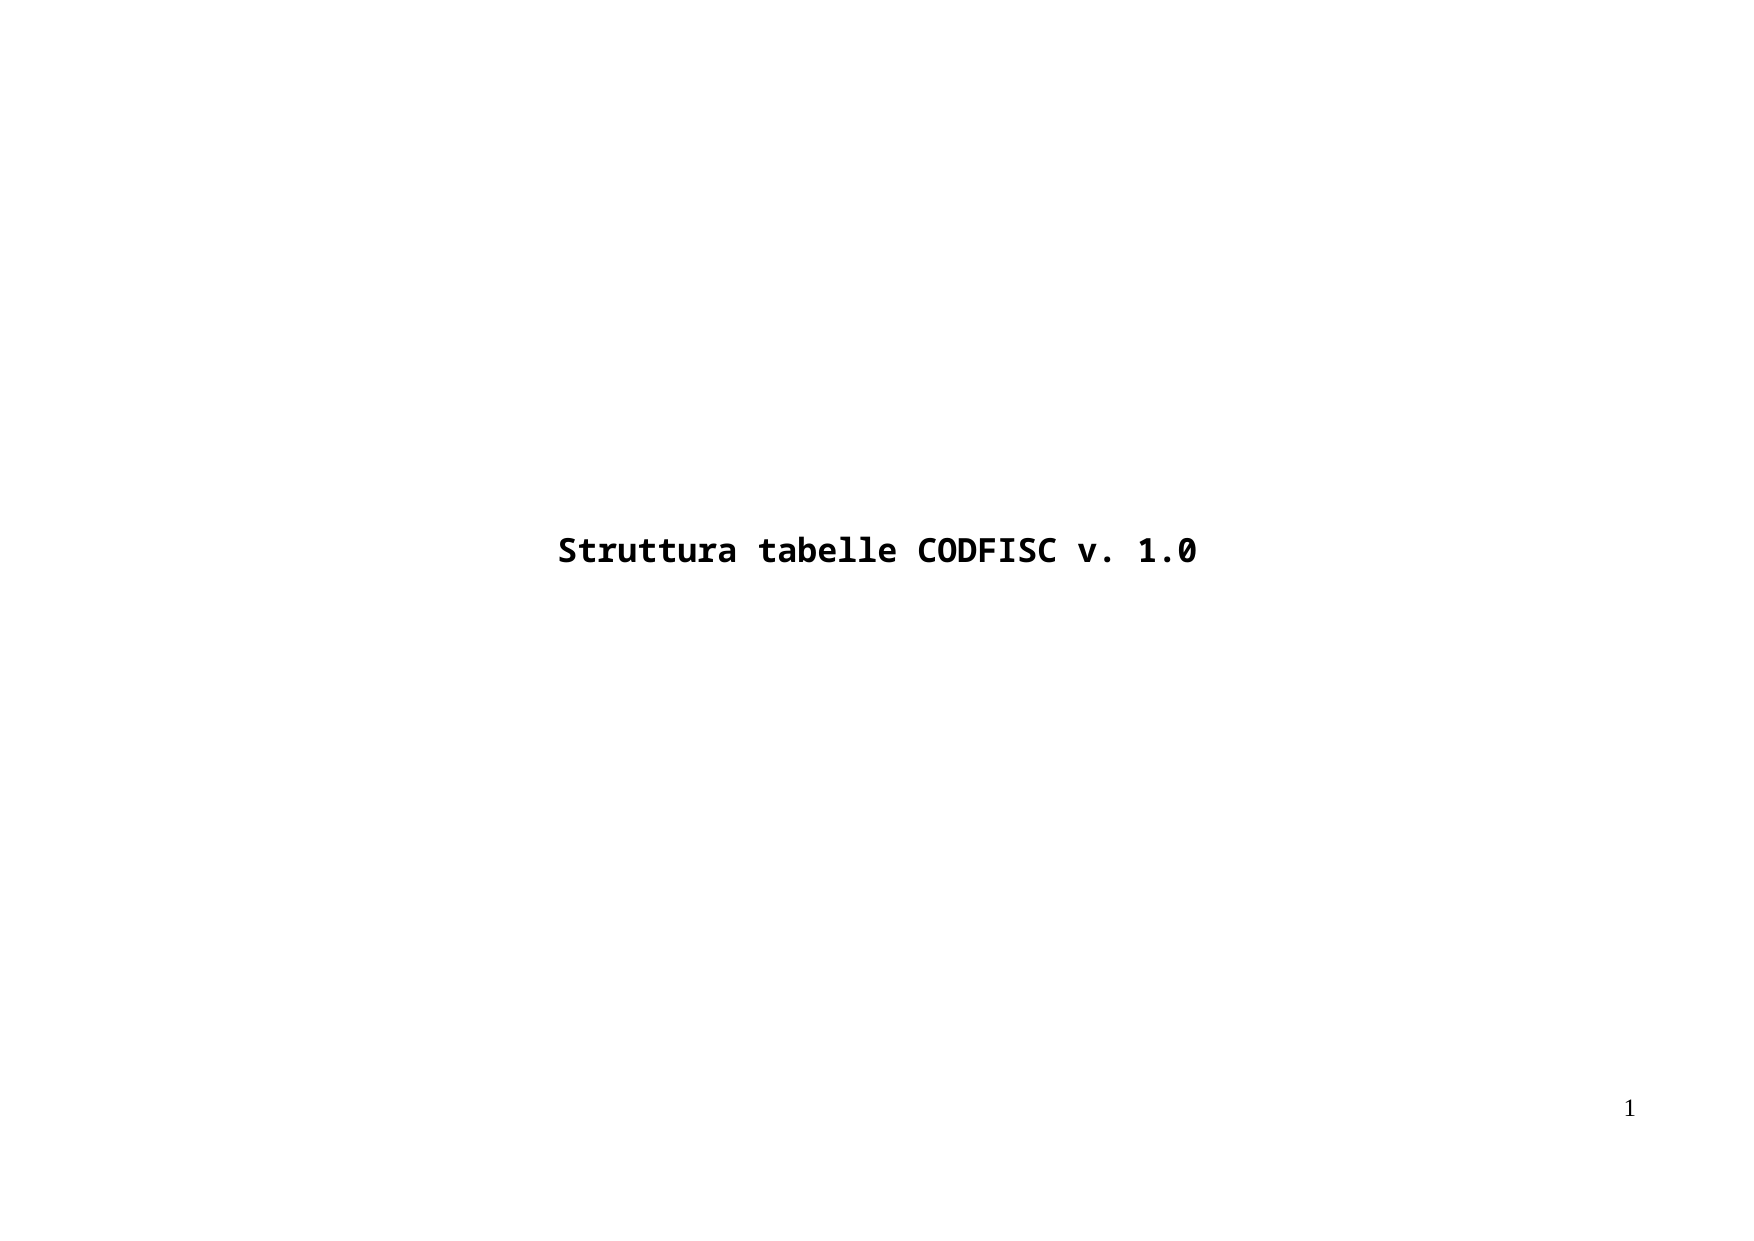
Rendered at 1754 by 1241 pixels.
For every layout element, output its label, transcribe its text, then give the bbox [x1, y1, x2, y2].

text Struttura tabelle CODFISC v. 1.0 [118, 527, 1636, 572]
